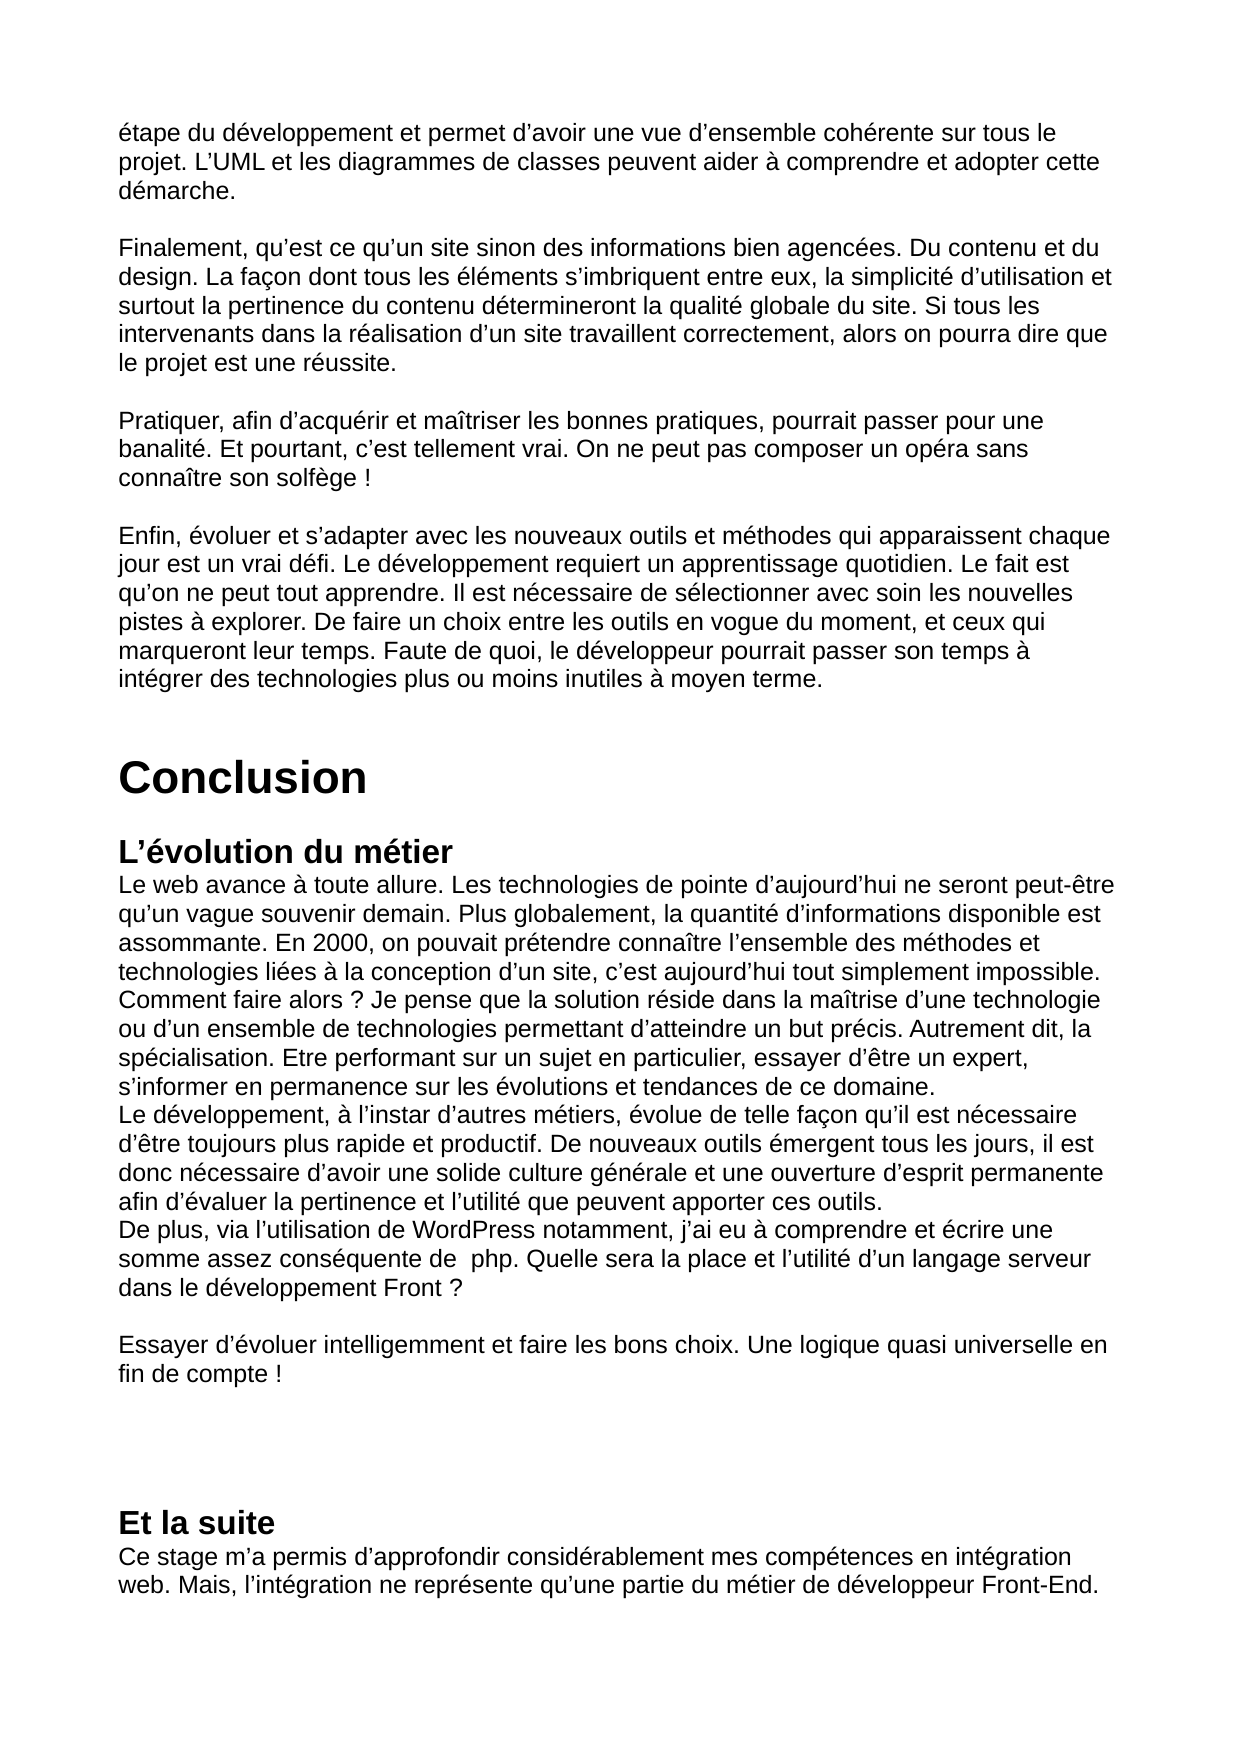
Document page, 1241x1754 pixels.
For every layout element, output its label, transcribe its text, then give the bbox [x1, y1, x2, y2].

text Conclusion [118, 751, 1122, 803]
text Le web avance à toute allure. Les technologies de pointe d’aujourd’hui ne seront peut-être qu’un vague souvenir demain. Plus globalement, la quantité d’informations disponible est assommante. En 2000, on pouvait prétendre connaître l’ensemble des méthodes et technologies liées à la conception d’un site, c’est aujourd’hui tout simplement impossible. Comment faire alors ? Je pense que la solution réside dans la maîtrise d’une technologie ou d’un ensemble de technologies permettant d’atteindre un but précis. Autrement dit, la spécialisation. Etre performant sur un sujet en particulier, essayer d’être un expert, s’informer en permanence sur les évolutions et tendances de ce domaine. [118, 871, 1122, 1101]
text Ce stage m’a permis d’approfondir considérablement mes compétences en intégration web. Mais, l’intégration ne représente qu’une partie du métier de développeur Front-End. [118, 1541, 1122, 1599]
text De plus, via l’utilisation de WordPress notamment, j’ai eu à comprendre et écrire une somme assez conséquente de php. Quelle sera la place et l’utilité d’un langage serveur dans le développement Front ? [118, 1216, 1122, 1302]
text Et la suite [118, 1503, 1122, 1541]
text Le développement, à l’instar d’autres métiers, évolue de telle façon qu’il est nécessaire d’être toujours plus rapide et productif. De nouveaux outils émergent tous les jours, il est donc nécessaire d’avoir une solide culture générale et une ouverture d’esprit permanente afin d’évaluer la pertinence et l’utilité que peuvent apporter ces outils. [118, 1101, 1122, 1216]
text Finalement, qu’est ce qu’un site sinon des informations bien agencées. Du contenu et du design. La façon dont tous les éléments s’imbriquent entre eux, la simplicité d’utilisation et surtout la pertinence du contenu détermineront la qualité globale du site. Si tous les intervenants dans la réalisation d’un site travaillent correctement, alors on pourra dire que le projet est une réussite. [118, 233, 1122, 377]
text Enfin, évoluer et s’adapter avec les nouveaux outils et méthodes qui apparaissent chaque jour est un vrai défi. Le développement requiert un apprentissage quotidien. Le fait est qu’on ne peut tout apprendre. Il est nécessaire de sélectionner avec soin les nouvelles pistes à explorer. De faire un choix entre les outils en vogue du moment, et ceux qui marqueront leur temps. Faute de quoi, le développeur pourrait passer son temps à intégrer des technologies plus ou moins inutiles à moyen terme. [118, 521, 1122, 693]
text étape du développement et permet d’avoir une vue d’ensemble cohérente sur tous le projet. L’UML et les diagrammes de classes peuvent aider à comprendre et adopter cette démarche. [118, 118, 1122, 204]
text L’évolution du métier [118, 832, 1122, 871]
text Pratiquer, afin d’acquérir et maîtriser les bonnes pratiques, pourrait passer pour une banalité. Et pourtant, c’est tellement vrai. On ne peut pas composer un opéra sans connaître son solfège ! [118, 406, 1122, 492]
text Essayer d’évoluer intelligemment et faire les bons choix. Une logique quasi universelle en fin de compte ! [118, 1331, 1122, 1388]
